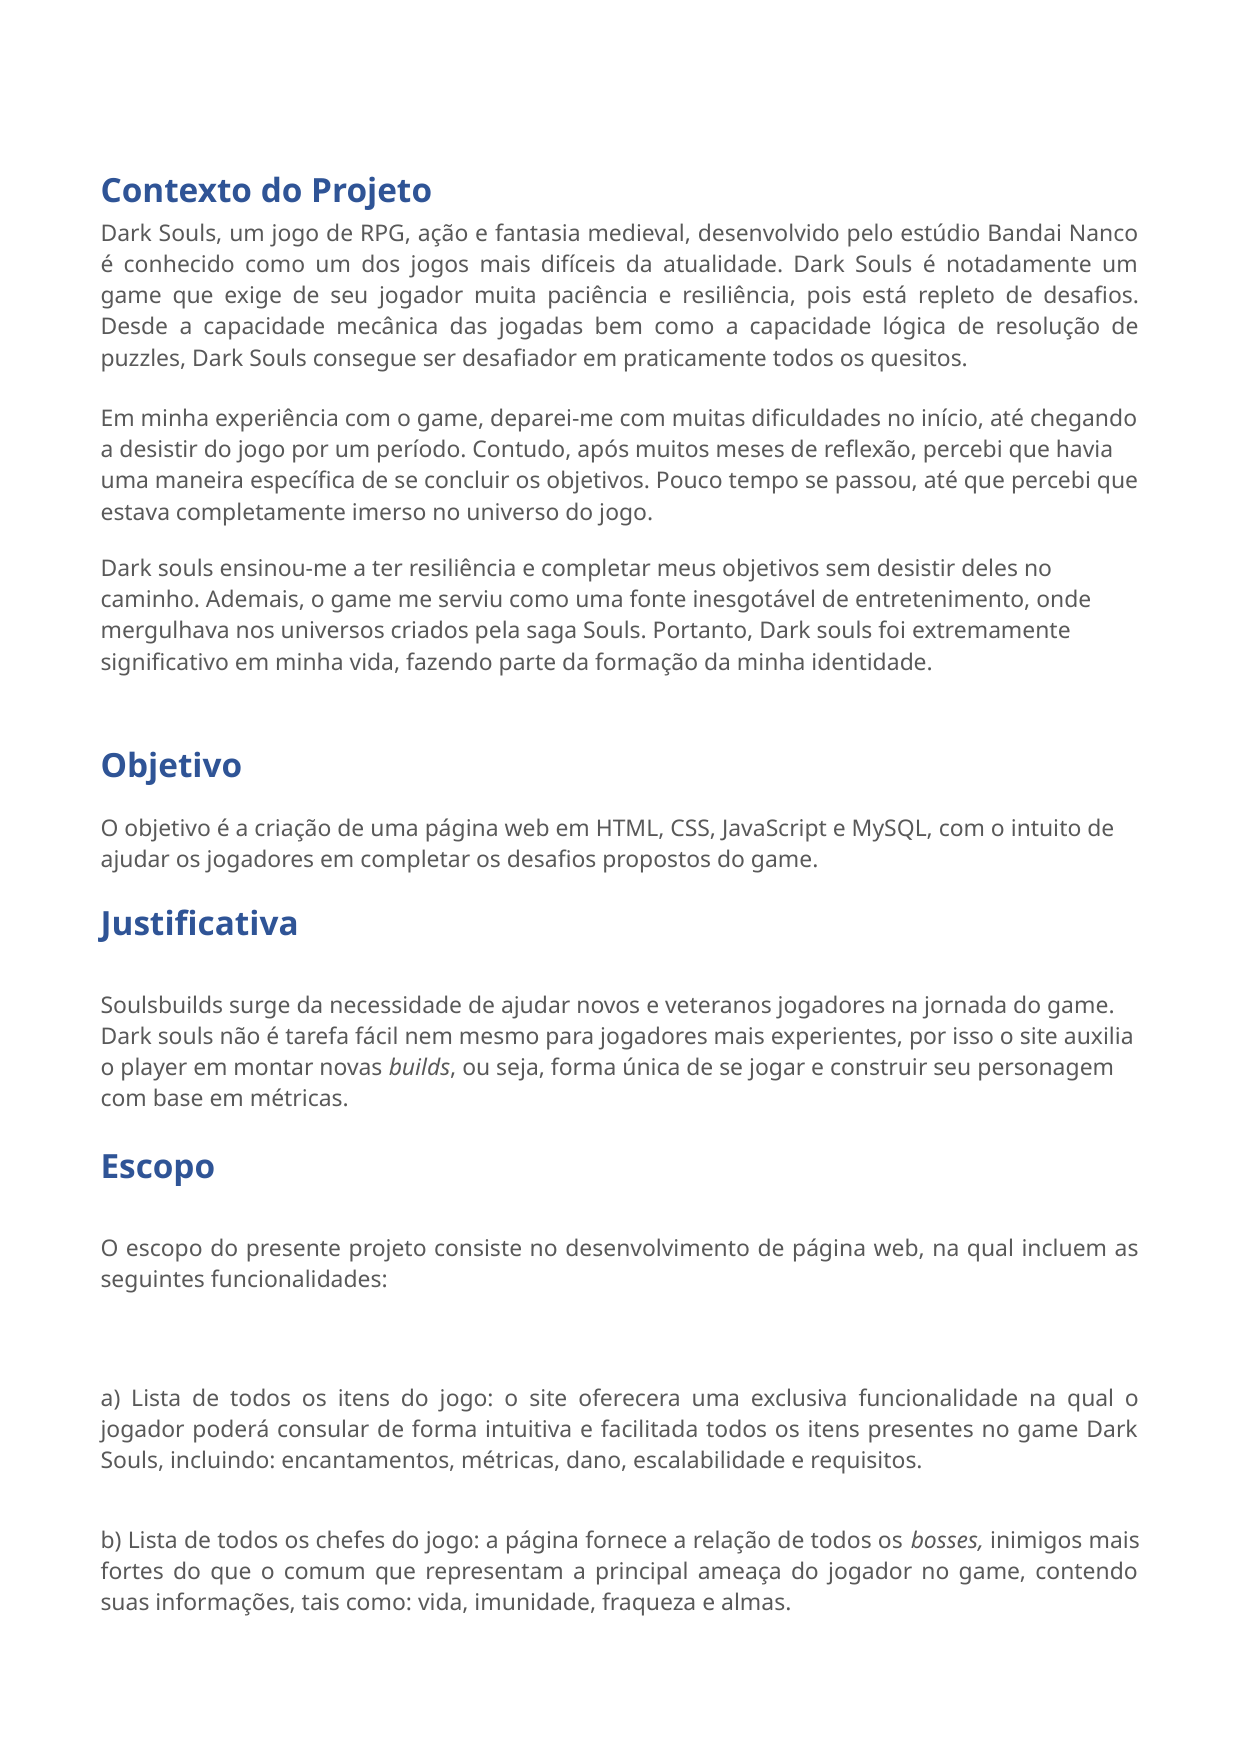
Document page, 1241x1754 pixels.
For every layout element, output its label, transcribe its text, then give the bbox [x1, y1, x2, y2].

subtitle Em minha experiência com o game, deparei-me com muitas dificuldades no início, até chegando a desistir do jogo por um período. Contudo, após muitos meses de reflexão, percebi que havia uma maneira específica de se concluir os objetivos. Pouco tempo se passou, até que percebi que estava completamente imerso no universo do jogo. [100, 402, 1140, 527]
text O escopo do presente projeto consiste no desenvolvimento de página web, na qual incluem as seguintes funcionalidades: [100, 1232, 1140, 1294]
text Soulsbuilds surge da necessidade de ajudar novos e veteranos jogadores na jornada do game. Dark souls não é tarefa fácil nem mesmo para jogadores mais experientes, por isso o site auxilia o player em montar novas builds, ou seja, forma única de se jogar e construir seu personagem com base em métricas. [100, 989, 1140, 1114]
subtitle Escopo [100, 1143, 1140, 1188]
text Dark Souls, um jogo de RPG, ação e fantasia medieval, desenvolvido pelo estúdio Bandai Nanco é conhecido como um dos jogos mais difíceis da atualidade. Dark Souls é notadamente um game que exige de seu jogador muita paciência e resiliência, pois está repleto de desafios. Desde a capacidade mecânica das jogadas bem como a capacidade lógica de resolução de puzzles, Dark Souls consegue ser desafiador em praticamente todos os quesitos. [100, 217, 1140, 373]
subtitle Contexto do Projeto [100, 167, 1140, 212]
text b) Lista de todos os chefes do jogo: a página fornece a relação de todos os bosses, inimigos mais fortes do que o comum que representam a principal ameaça do jogador no game, contendo suas informações, tais como: vida, imunidade, fraqueza e almas. [100, 1524, 1140, 1617]
subtitle O objetivo é a criação de uma página web em HTML, CSS, JavaScript e MySQL, com o intuito de ajudar os jogadores em completar os desafios propostos do game. [100, 812, 1140, 874]
text a) Lista de todos os itens do jogo: o site oferecera uma exclusiva funcionalidade na qual o jogador poderá consular de forma intuitiva e facilitada todos os itens presentes no game Dark Souls, incluindo: encantamentos, métricas, dano, escalabilidade e requisitos. [100, 1382, 1140, 1476]
subtitle Objetivo [100, 742, 1140, 787]
subtitle Dark souls ensinou-me a ter resiliência e completar meus objetivos sem desistir deles no caminho. Ademais, o game me serviu como uma fonte inesgotável de entretenimento, onde mergulhava nos universos criados pela saga Souls. Portanto, Dark souls foi extremamente significativo em minha vida, fazendo parte da formação da minha identidade. [100, 552, 1140, 677]
subtitle Justificativa [100, 899, 1140, 945]
